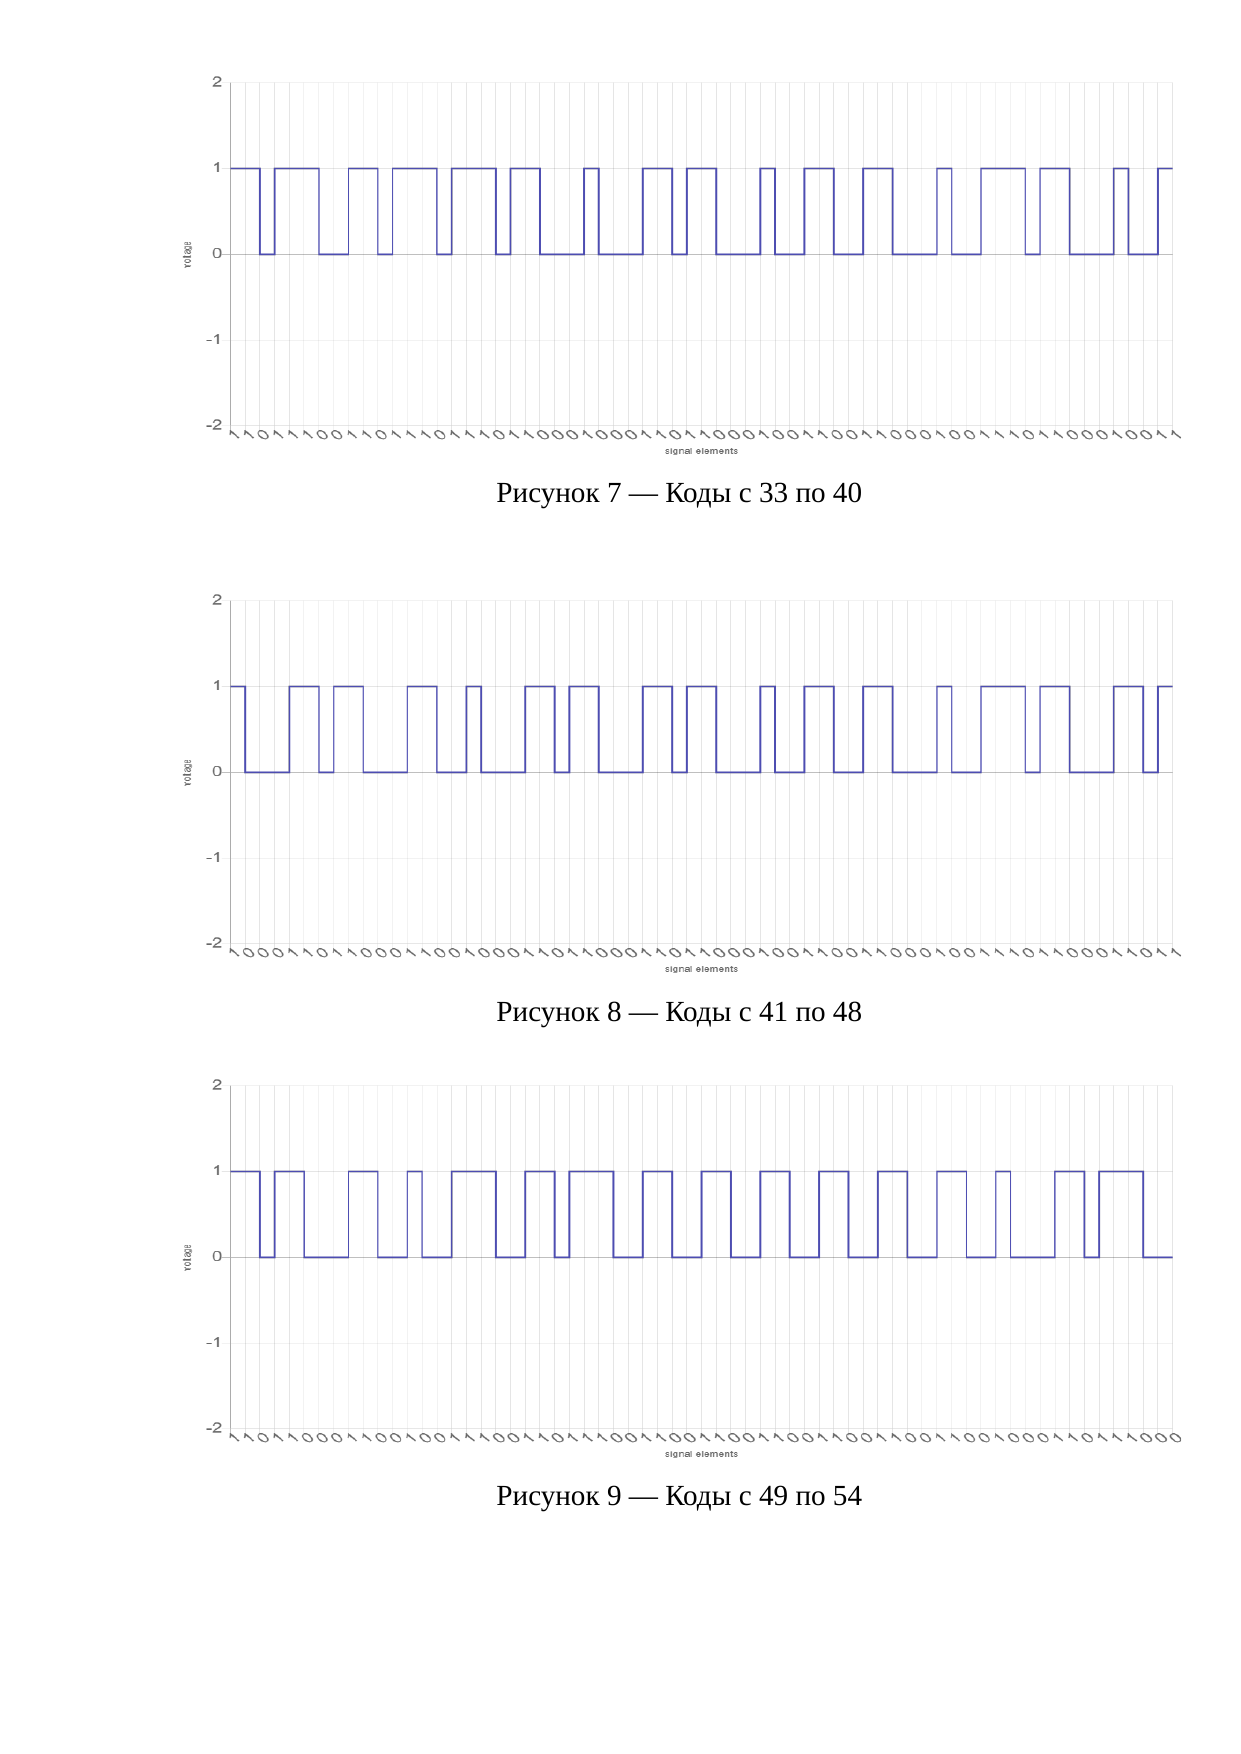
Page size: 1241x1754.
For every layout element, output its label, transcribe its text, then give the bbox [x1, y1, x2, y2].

picture [177, 75, 1182, 459]
picture [177, 1077, 1182, 1462]
text Рисунок 8 — Коды с 41 по 48 [177, 977, 1181, 1027]
picture [177, 593, 1182, 977]
text Рисунок 7 — Коды с 33 по 40 [177, 459, 1181, 509]
text Рисунок 9 — Коды с 49 по 54 [177, 1462, 1181, 1512]
